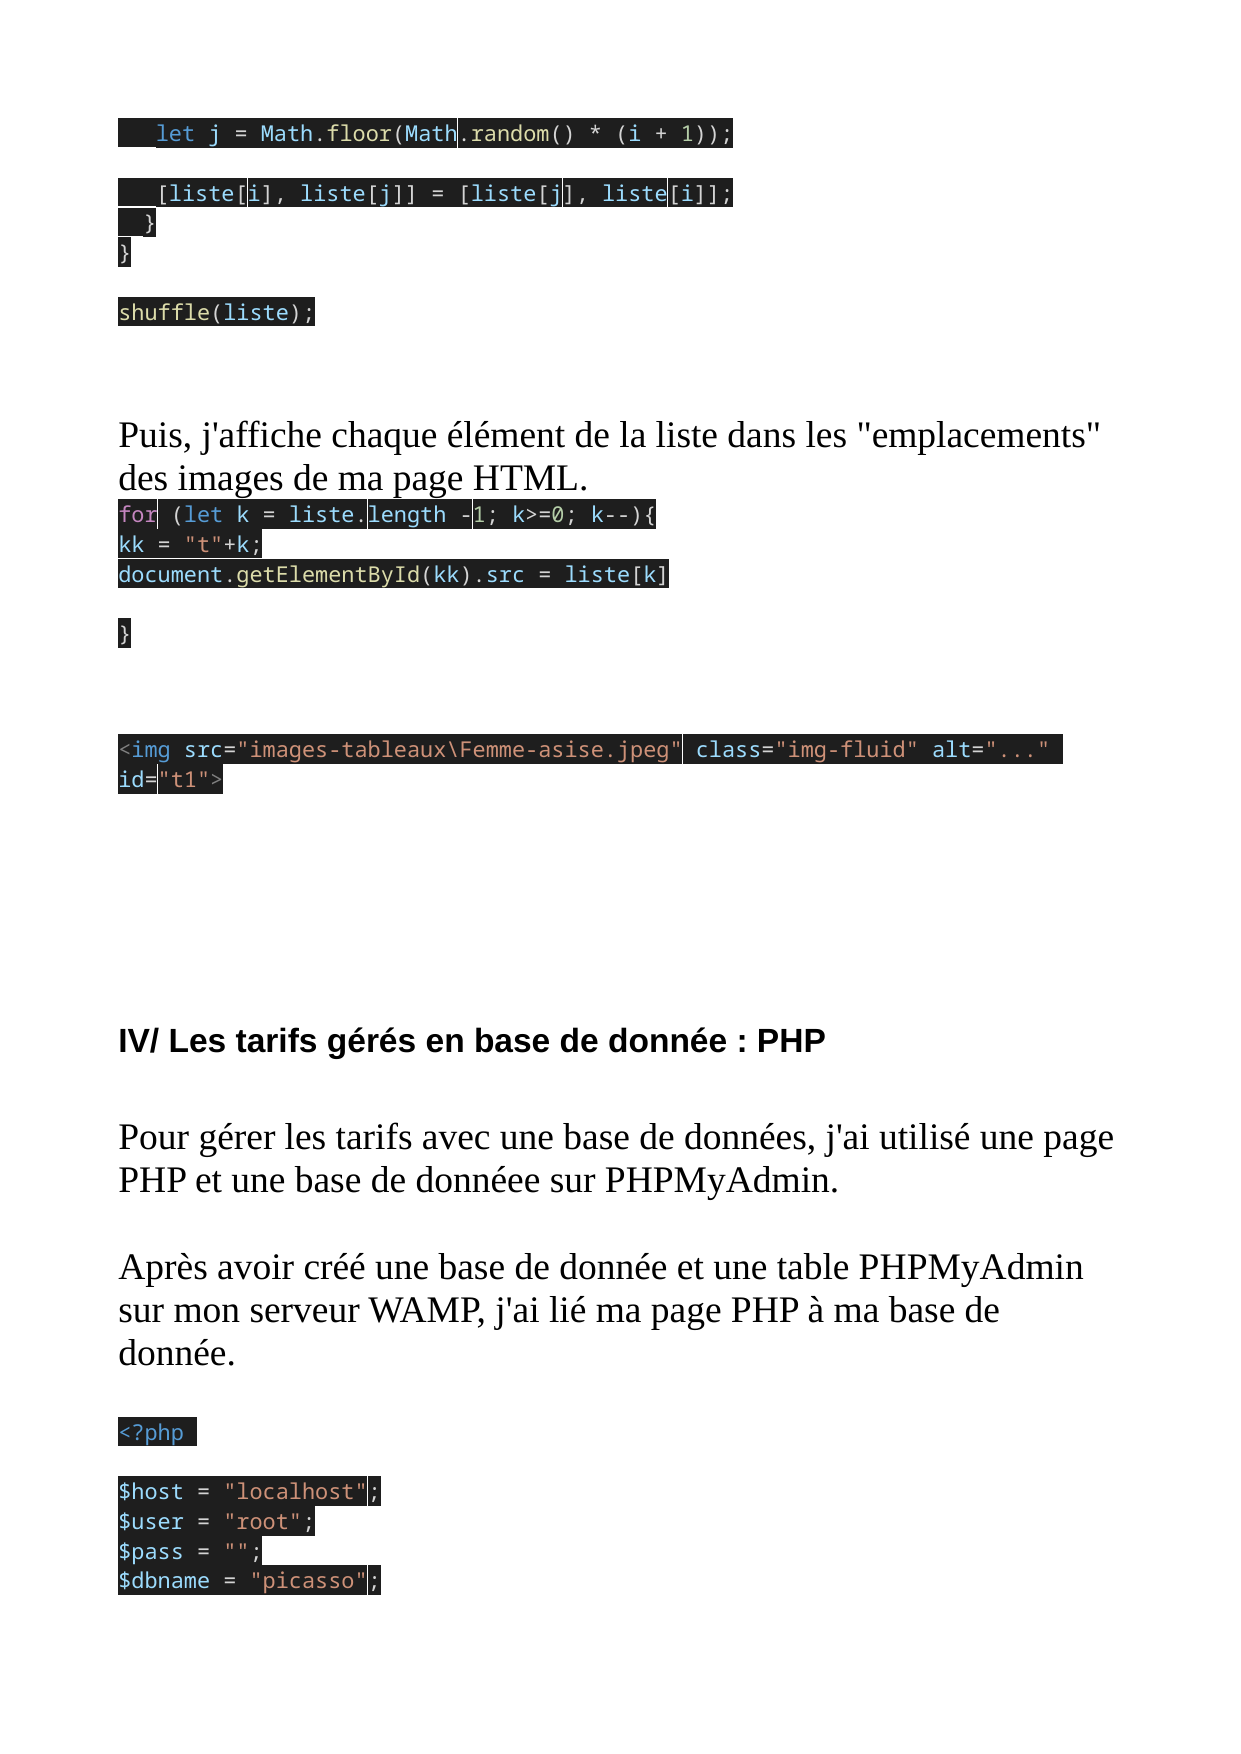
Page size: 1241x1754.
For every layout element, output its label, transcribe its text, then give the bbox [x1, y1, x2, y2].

text Puis, j'affiche chaque élément de la liste dans les "emplacements" des images de ma page HTML. [118, 413, 1122, 499]
subtitle IV/ Les tarifs gérés en base de donnée : PHP [118, 1020, 1122, 1059]
text <?php [118, 1417, 1122, 1446]
text Pour gérer les tarifs avec une base de données, j'ai utilisé une page PHP et une base de donnéee sur PHPMyAdmin. [118, 1115, 1122, 1201]
text $pass = ""; [118, 1536, 1122, 1565]
text Après avoir créé une base de donnée et une table PHPMyAdmin sur mon serveur WAMP, j'ai lié ma page PHP à ma base de donnée. [118, 1244, 1122, 1373]
text kk = "t"+k; [118, 529, 1122, 558]
text for (let k = liste.length -1; k>=0; k--){ [118, 499, 1122, 529]
text document.getElementById(kk).src = liste[k] [118, 558, 1122, 588]
text let j = Math.floor(Math.random() * (i + 1)); [118, 118, 1122, 148]
text $dbname = "picasso"; [118, 1565, 1122, 1595]
text <img src="images-tableaux\Femme-asise.jpeg" class="img-fluid" alt="..." id="t1"> [118, 734, 1122, 794]
text shuffle(liste); [118, 297, 1122, 326]
text $host = "localhost"; [118, 1476, 1122, 1506]
text } [118, 237, 1122, 267]
text } [118, 207, 1122, 237]
text [liste[i], liste[j]] = [liste[j], liste[i]]; [118, 178, 1122, 207]
text } [118, 618, 1122, 648]
text $user = "root"; [118, 1506, 1122, 1536]
